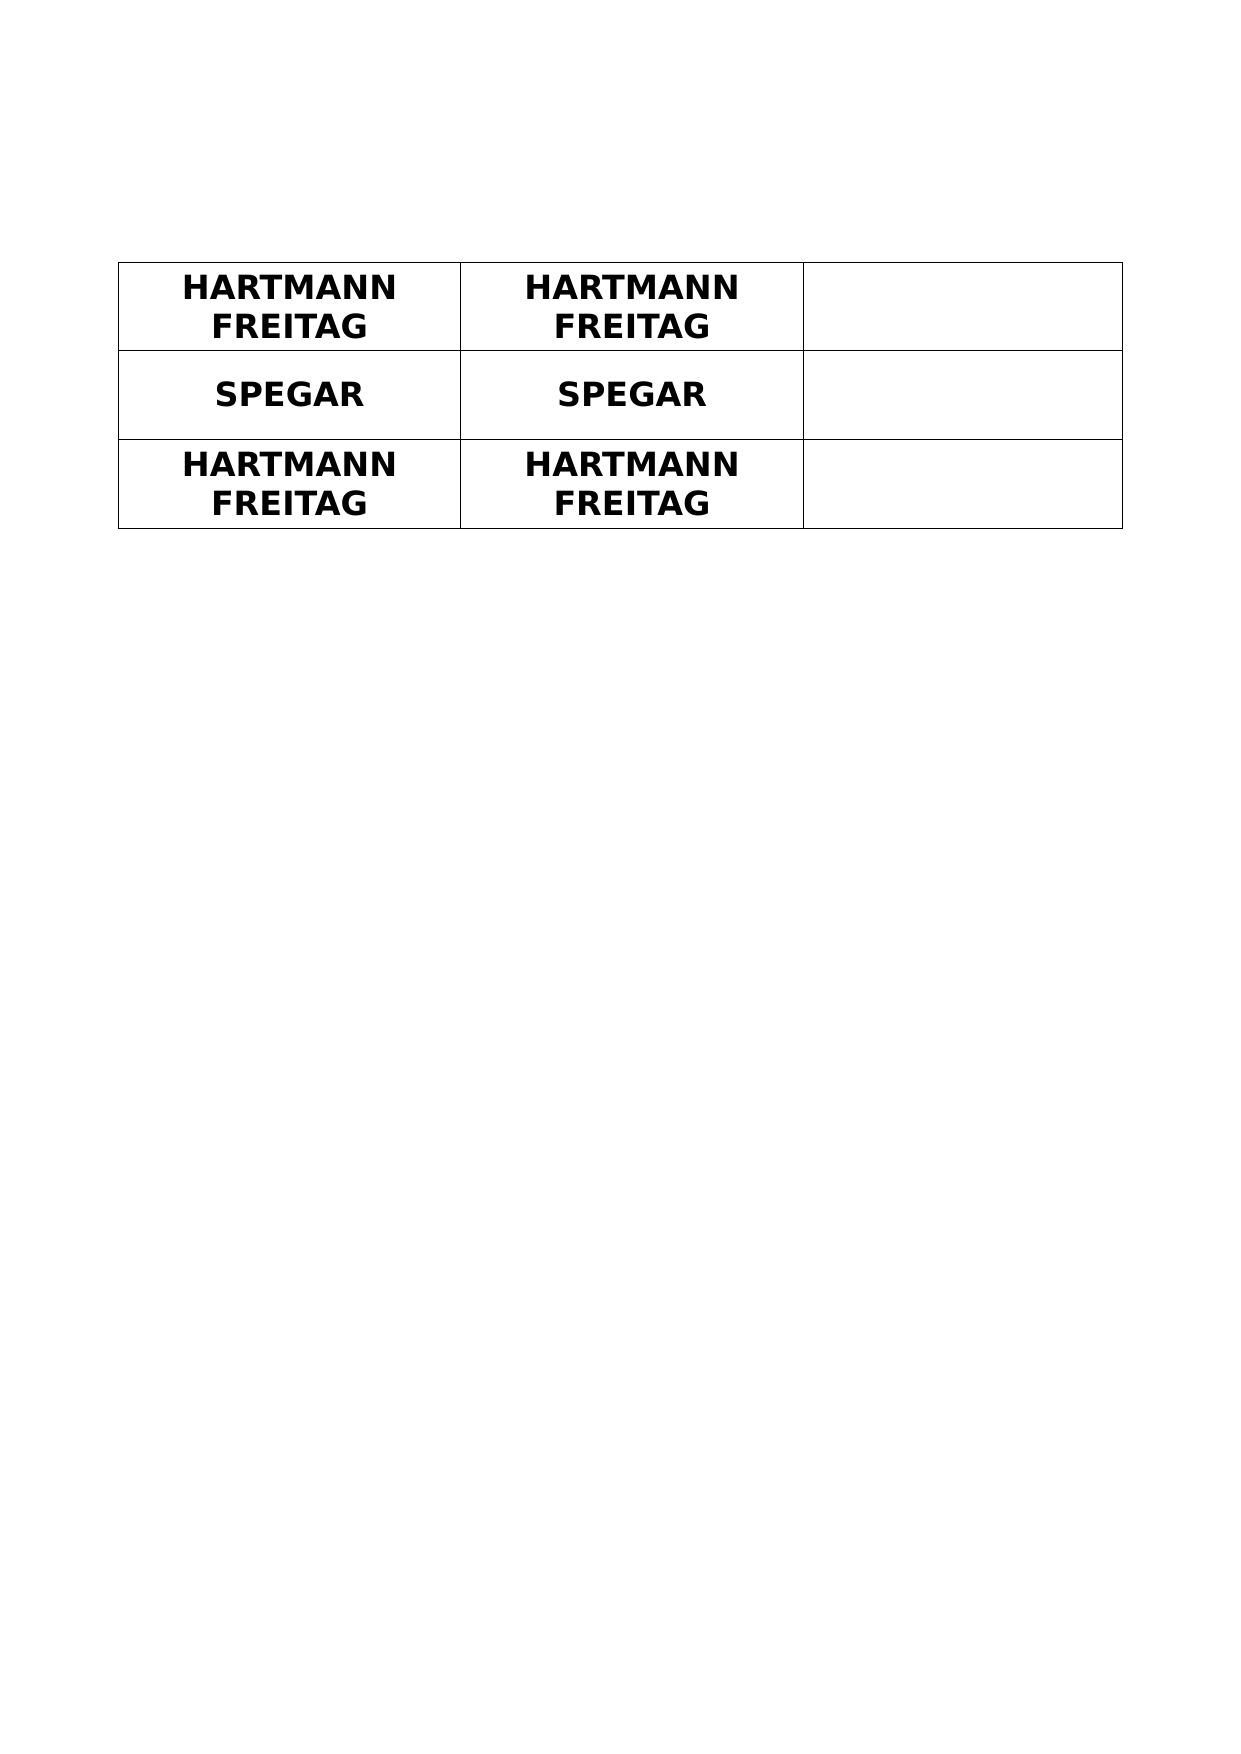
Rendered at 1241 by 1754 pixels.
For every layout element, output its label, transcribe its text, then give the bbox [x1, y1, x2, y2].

table_header [804, 263, 1122, 350]
table_cell HARTMANN FREITAG [119, 440, 460, 527]
table_cell SPEGAR [461, 351, 803, 439]
table_cell [804, 351, 1122, 439]
table_header HARTMANN FREITAG [461, 263, 803, 350]
table_cell [804, 440, 1122, 527]
table_cell SPEGAR [119, 351, 460, 439]
table_cell HARTMANN FREITAG [461, 440, 803, 527]
table_header HARTMANN FREITAG [119, 263, 460, 350]
